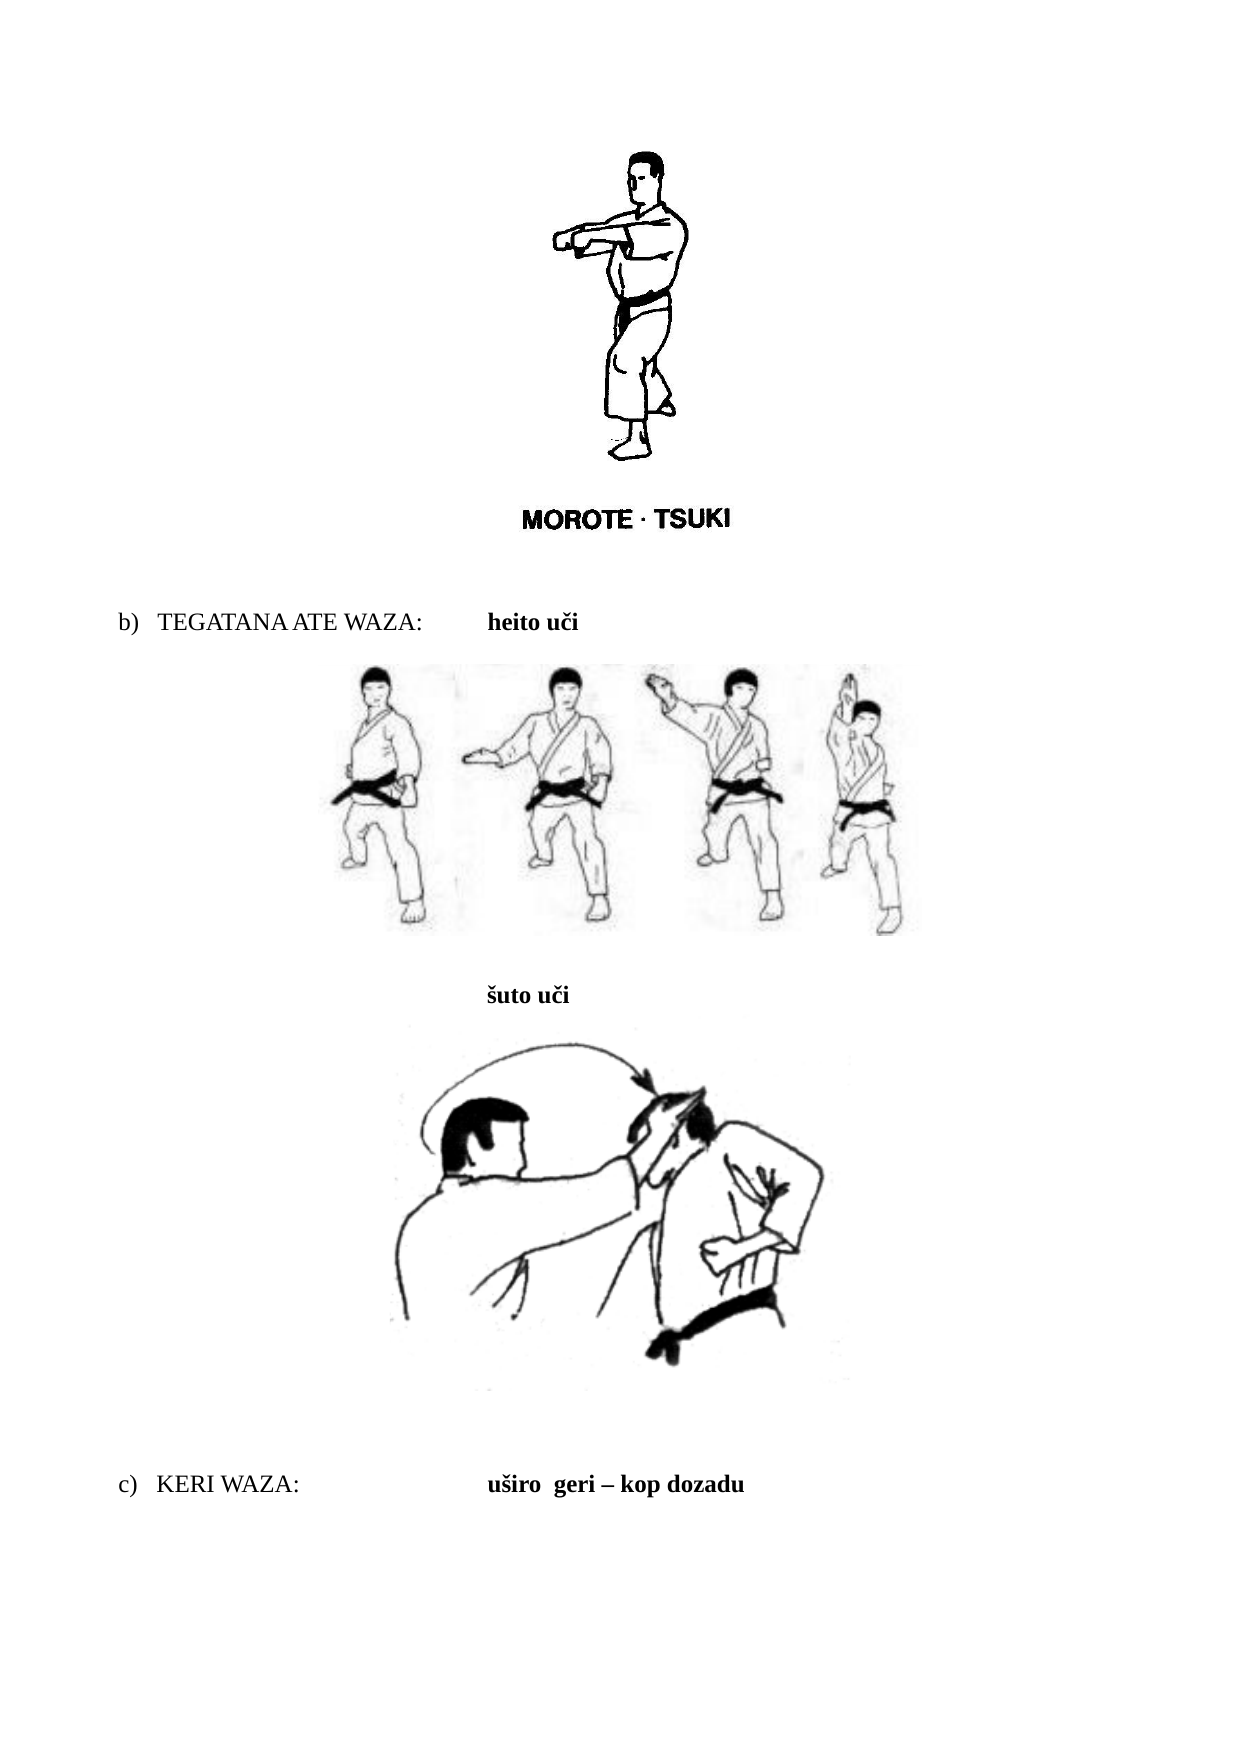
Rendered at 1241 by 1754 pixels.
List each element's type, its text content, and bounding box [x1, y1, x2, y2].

text c) KERI WAZA: uširo geri – kop dozadu [118, 1469, 1122, 1498]
picture [389, 1009, 851, 1391]
picture [318, 664, 923, 936]
text b) TEGATANA ATE WAZA: heito uči [118, 607, 1122, 636]
picture [485, 118, 756, 546]
text šuto uči [118, 981, 1122, 1009]
